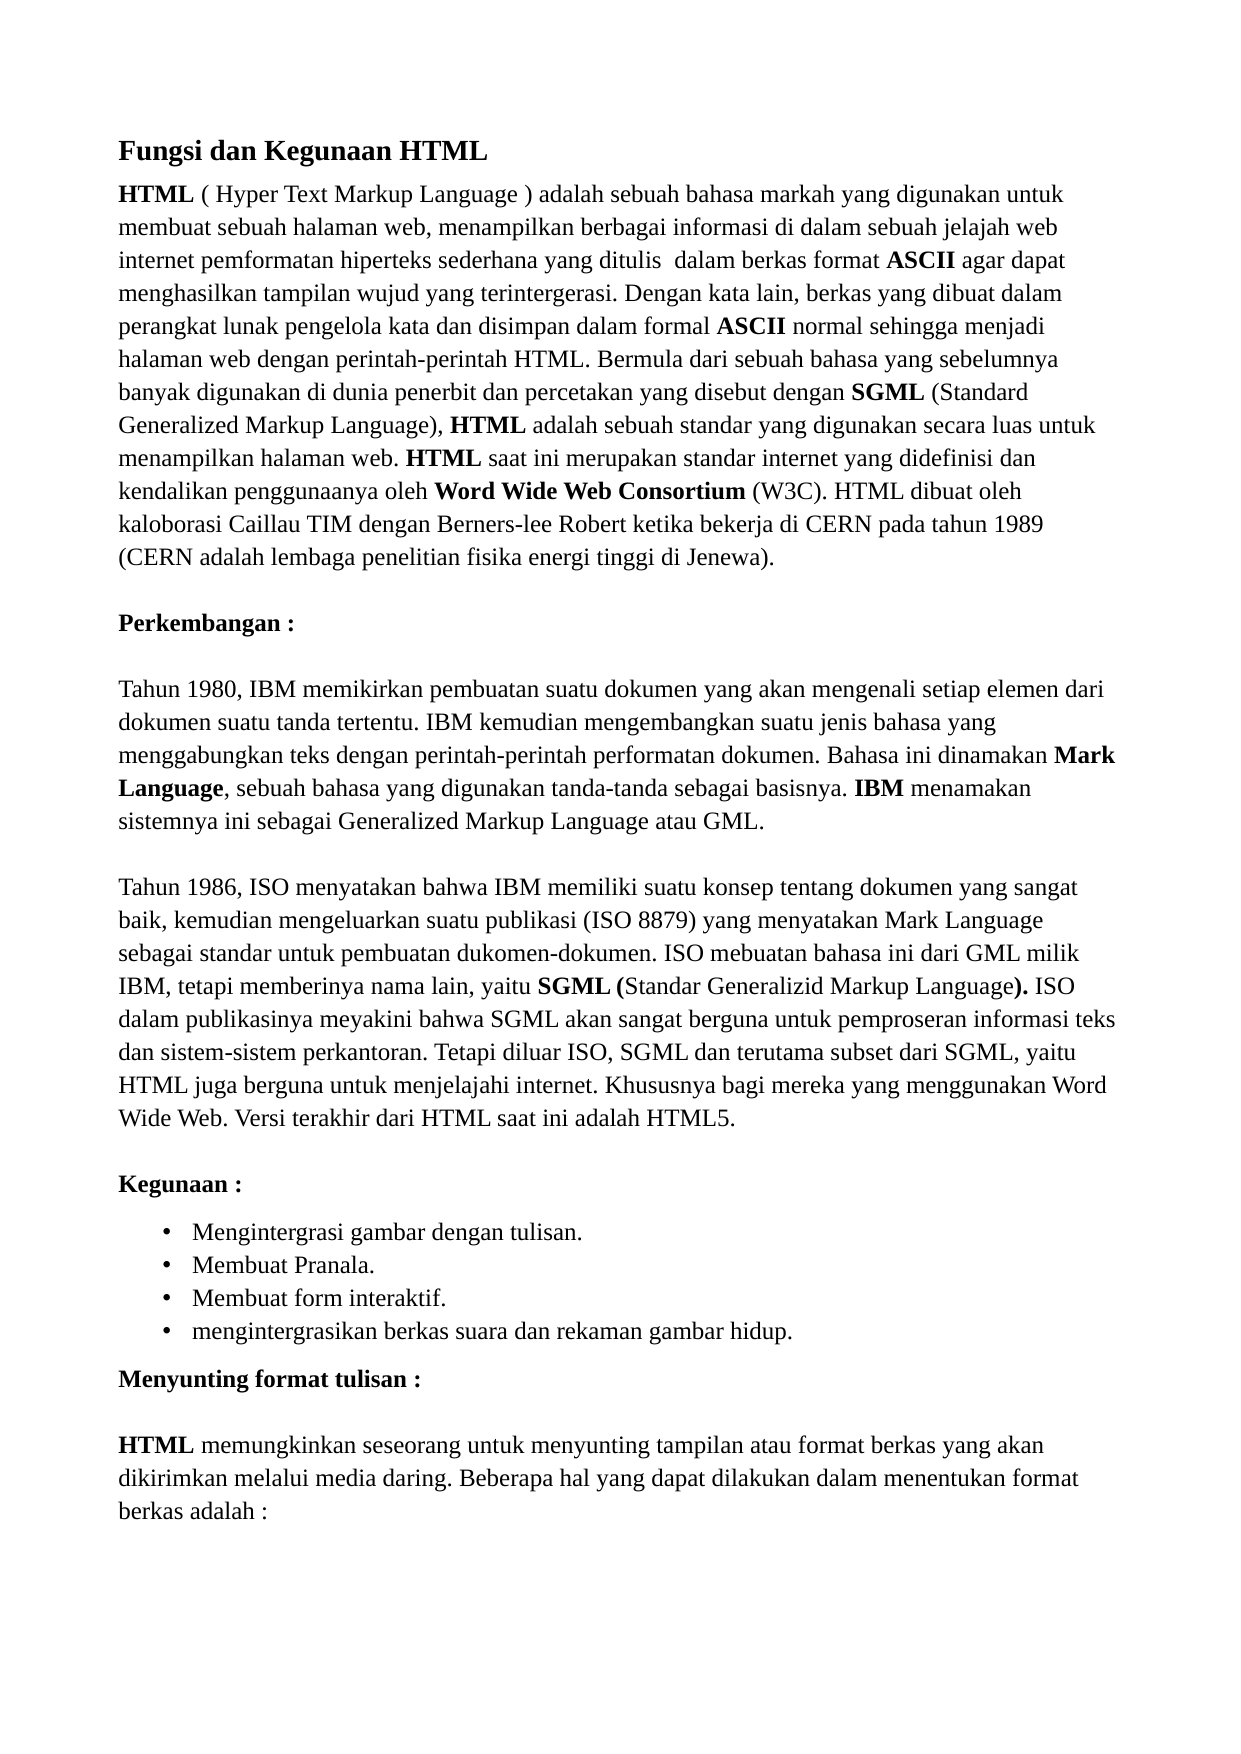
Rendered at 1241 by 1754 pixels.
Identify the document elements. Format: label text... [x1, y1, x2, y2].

text Menyunting format tulisan : HTML memungkinkan seseorang untuk menyunting tampilan atau format berkas yang akan dikirimkan melalui media daring. Beberapa hal yang dapat dilakukan dalam menentukan format berkas adalah : [118, 1364, 1122, 1557]
subtitle Fungsi dan Kegunaan HTML [118, 133, 1122, 166]
list Membuat form interaktif. [162, 1283, 1122, 1312]
text HTML ( Hyper Text Markup Language ) adalah sebuah bahasa markah yang digunakan untuk membuat sebuah halaman web, menampilkan berbagai informasi di dalam sebuah jelajah web internet pemformatan hiperteks sederhana yang ditulis dalam berkas format ASCII agar dapat menghasilkan tampilan wujud yang terintergerasi. Dengan kata lain, berkas yang dibuat dalam perangkat lunak pengelola kata dan disimpan dalam formal ASCII normal sehingga menjadi halaman web dengan perintah-perintah HTML. Bermula dari sebuah bahasa yang sebelumnya banyak digunakan di dunia penerbit dan percetakan yang disebut dengan SGML (Standard Generalized Markup Language), HTML adalah sebuah standar yang digunakan secara luas untuk menampilkan halaman web. HTML saat ini merupakan standar internet yang didefinisi dan kendalikan penggunaanya oleh Word Wide Web Consortium (W3C). HTML dibuat oleh kaloborasi Caillau TIM dengan Berners-lee Robert ketika bekerja di CERN pada tahun 1989 (CERN adalah lembaga penelitian fisika energi tinggi di Jenewa). Perkembangan : Tahun 1980, IBM memikirkan pembuatan suatu dokumen yang akan mengenali setiap elemen dari dokumen suatu tanda tertentu. IBM kemudian mengembangkan suatu jenis bahasa yang menggabungkan teks dengan perintah-perintah performatan dokumen. Bahasa ini dinamakan Mark Language, sebuah bahasa yang digunakan tanda-tanda sebagai basisnya. IBM menamakan sistemnya ini sebagai Generalized Markup Language atau GML. Tahun 1986, ISO menyatakan bahwa IBM memiliki suatu konsep tentang dokumen yang sangat baik, kemudian mengeluarkan suatu publikasi (ISO 8879) yang menyatakan Mark Language sebagai standar untuk pembuatan dukomen-dokumen. ISO mebuatan bahasa ini dari GML milik IBM, tetapi memberinya nama lain, yaitu SGML (Standar Generalizid Markup Language). ISO dalam publikasinya meyakini bahwa SGML akan sangat berguna untuk pemproseran informasi teks dan sistem-sistem perkantoran. Tetapi diluar ISO, SGML dan terutama subset dari SGML, yaitu HTML juga berguna untuk menjelajahi internet. Khususnya bagi mereka yang menggunakan Word Wide Web. Versi terakhir dari HTML saat ini adalah HTML5. Kegunaan : [118, 179, 1122, 1198]
list Membuat Pranala. [162, 1250, 1122, 1279]
list mengintergrasikan berkas suara dan rekaman gambar hidup. [162, 1316, 1122, 1345]
list Mengintergrasi gambar dengan tulisan. [162, 1217, 1122, 1246]
